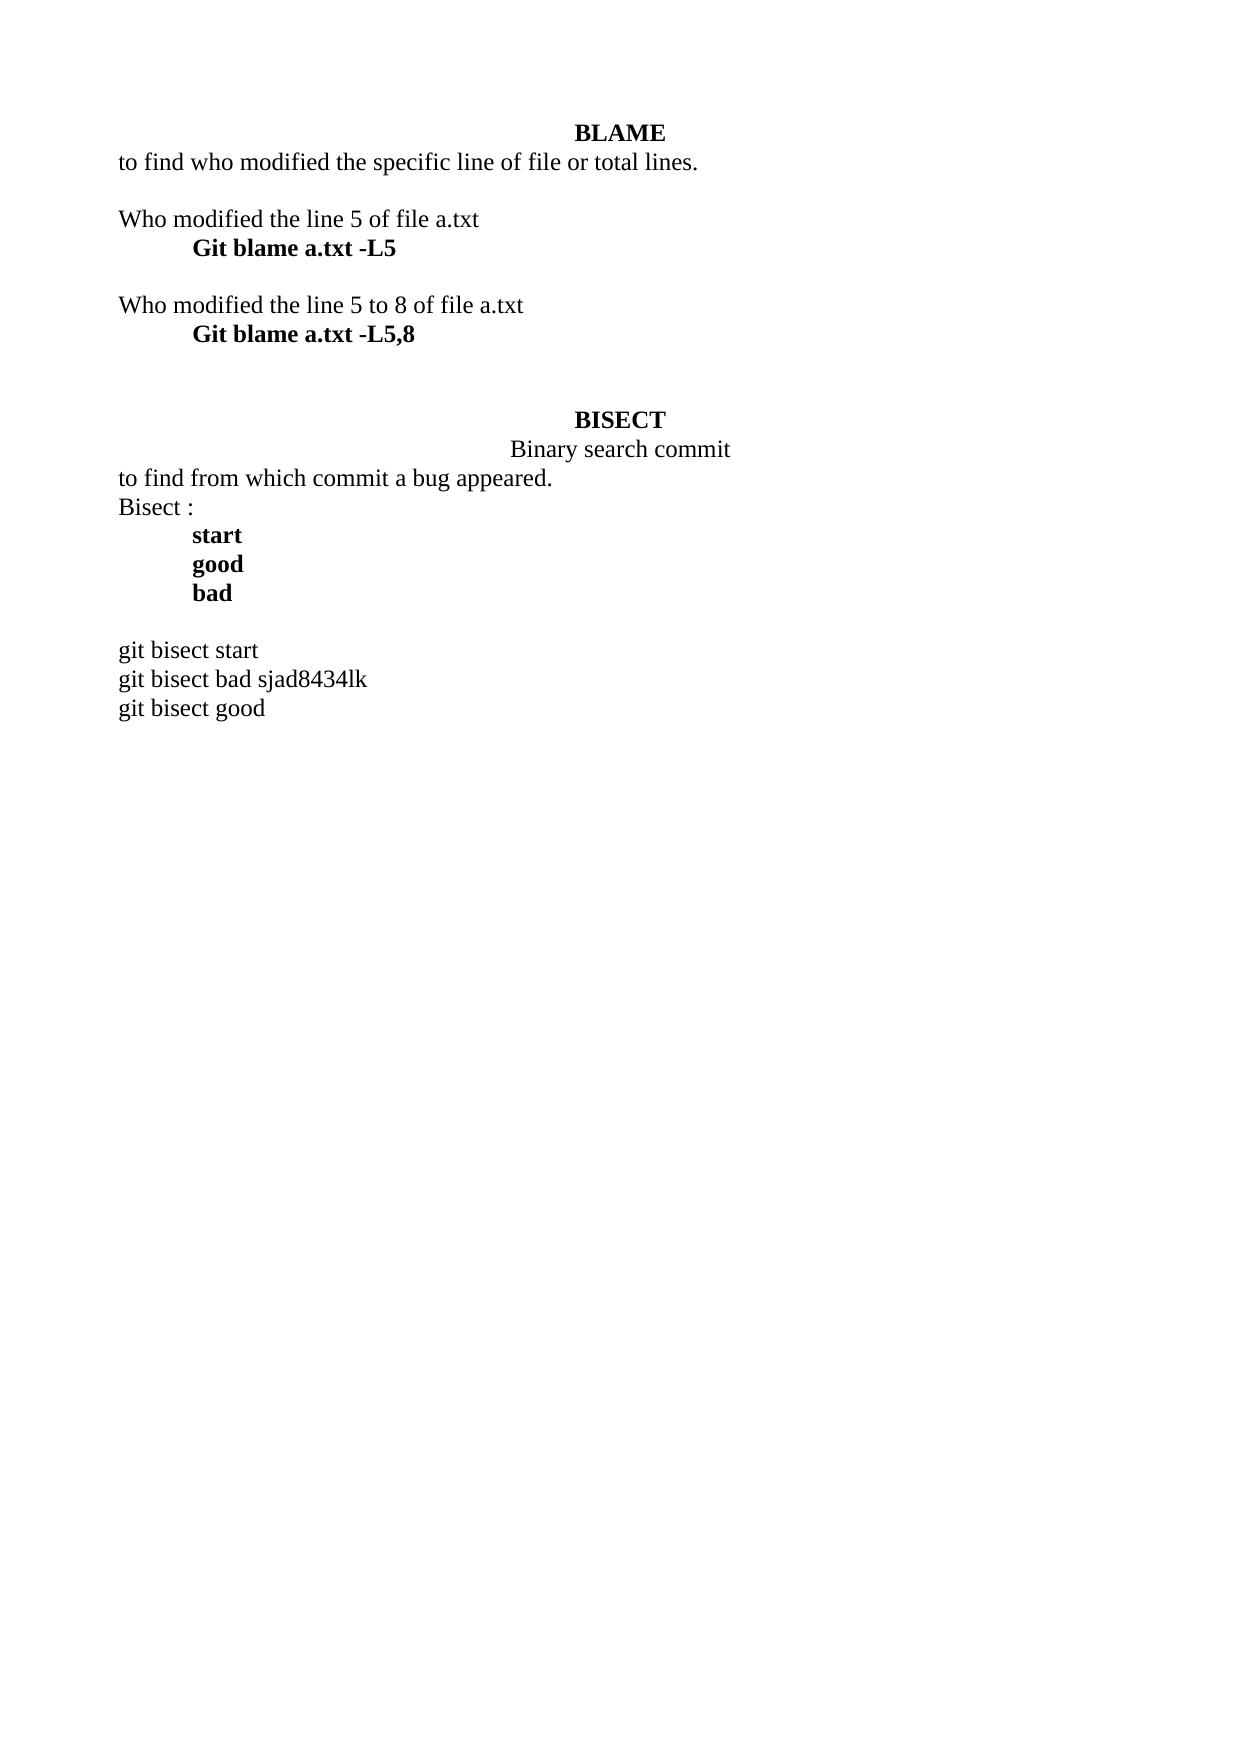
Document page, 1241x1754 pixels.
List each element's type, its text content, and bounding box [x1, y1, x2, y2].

text Bisect : [118, 492, 1122, 521]
text Git blame a.txt -L5,8 [118, 319, 1122, 348]
text Binary search commit [118, 434, 1122, 463]
text start [118, 521, 1122, 549]
text Git blame a.txt -L5 [118, 233, 1122, 262]
text git bisect start [118, 636, 1122, 664]
text BLAME [118, 118, 1122, 147]
text git bisect bad sjad8434lk [118, 664, 1122, 693]
text Who modified the line 5 of file a.txt [118, 204, 1122, 233]
text Who modified the line 5 to 8 of file a.txt [118, 291, 1122, 319]
text git bisect good [118, 693, 1122, 722]
text to find who modified the specific line of file or total lines. [118, 147, 1122, 176]
text BISECT [118, 406, 1122, 434]
text bad [118, 578, 1122, 607]
text to find from which commit a bug appeared. [118, 463, 1122, 492]
text good [118, 549, 1122, 578]
